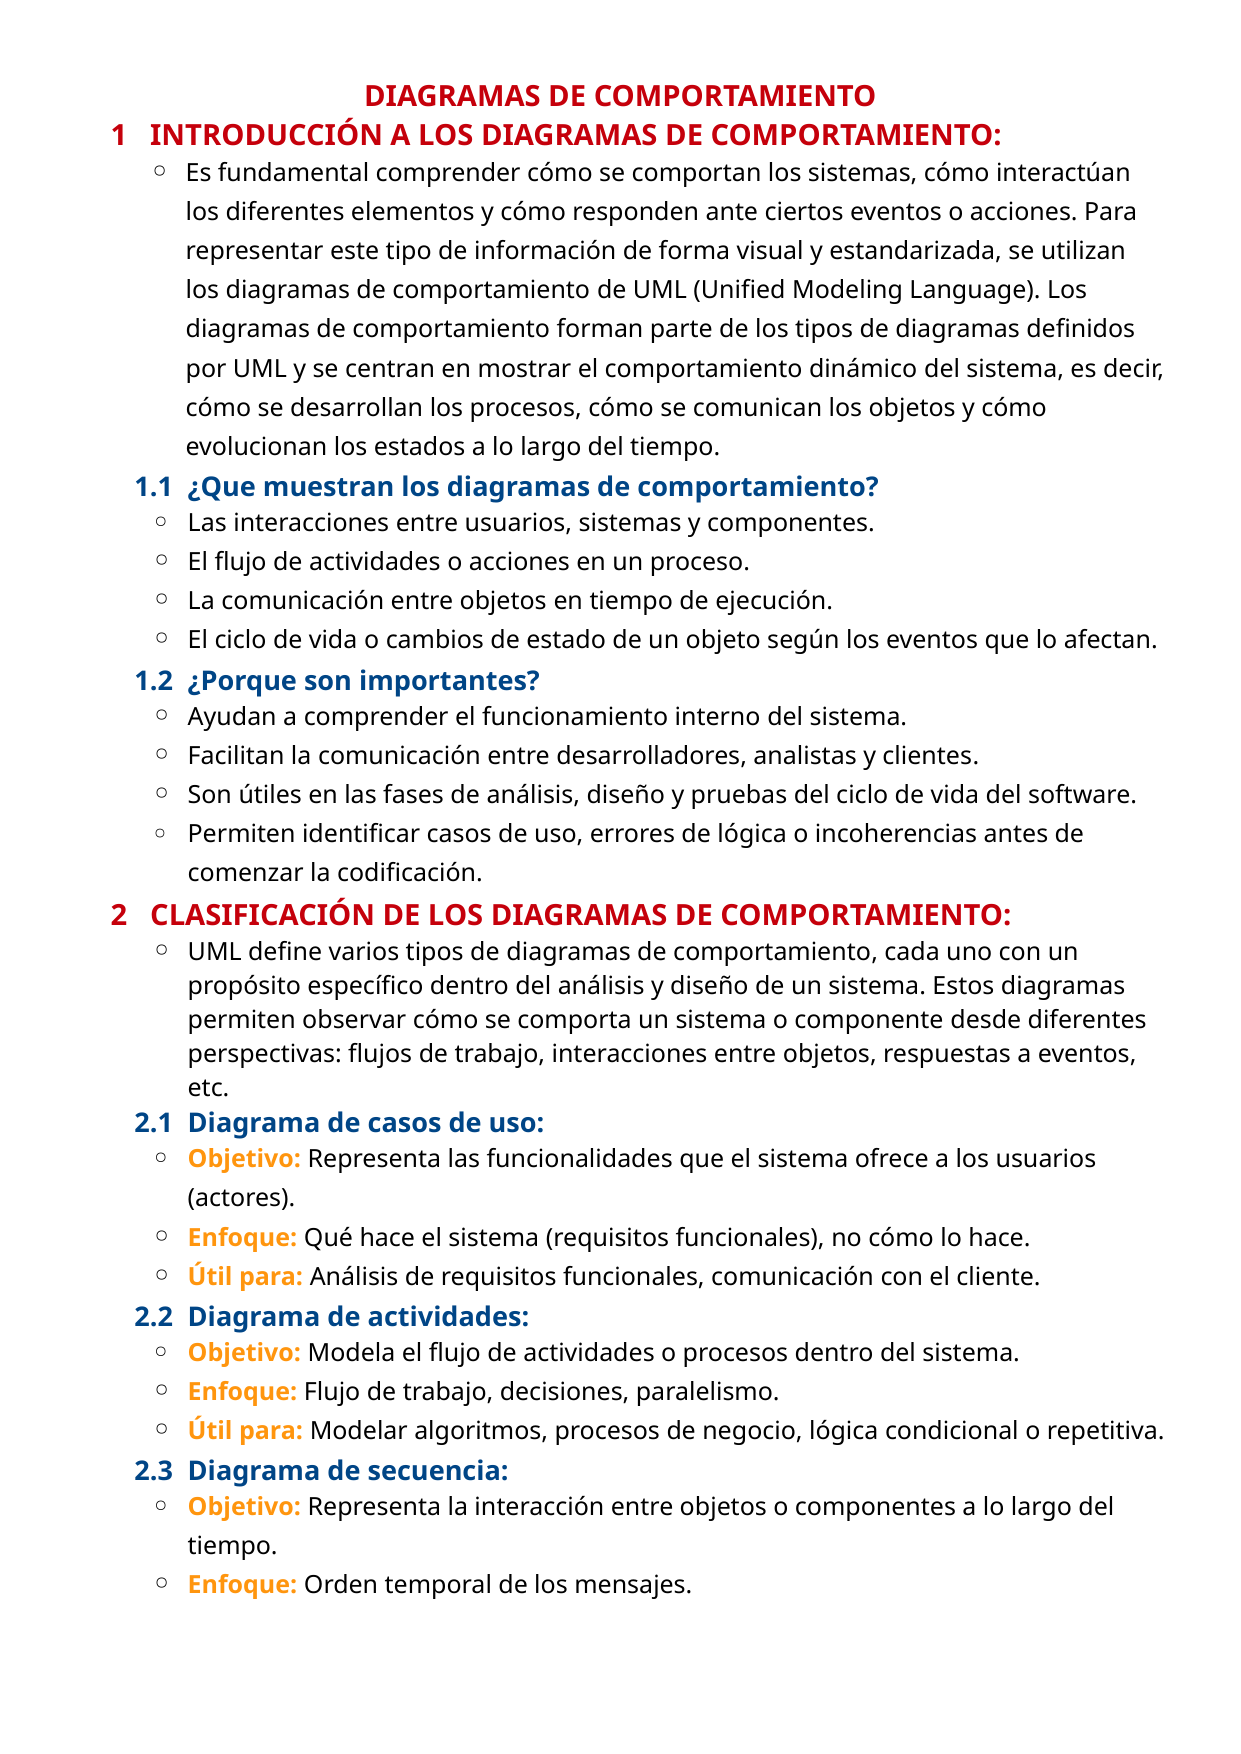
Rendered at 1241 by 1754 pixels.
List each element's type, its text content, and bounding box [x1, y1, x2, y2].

list INTRODUCCIÓN A LOS DIAGRAMAS DE COMPORTAMIENTO: [110, 115, 1165, 154]
list Es fundamental comprender cómo se comportan los sistemas, cómo interactúan los diferentes elementos y cómo responden ante ciertos eventos o acciones. Para representar este tipo de información de forma visual y estandarizada, se utilizan los diagramas de comportamiento de UML (Unified Modeling Language). Los diagramas de comportamiento forman parte de los tipos de diagramas definidos por UML y se centran en mostrar el comportamiento dinámico del sistema, es decir, cómo se desarrollan los procesos, cómo se comunican los objetos y cómo evolucionan los estados a lo largo del tiempo. [148, 154, 1165, 463]
list La comunicación entre objetos en tiempo de ejecución. [150, 583, 1165, 617]
list Diagrama de casos de uso: [134, 1104, 1165, 1141]
list Enfoque: Orden temporal de los mensajes. [150, 1567, 1165, 1601]
list Enfoque: Flujo de trabajo, decisiones, paralelismo. [150, 1373, 1165, 1408]
list Objetivo: Representa las funcionalidades que el sistema ofrece a los usuarios (actores). [150, 1141, 1165, 1214]
list El flujo de actividades o acciones en un proceso. [150, 544, 1165, 578]
list Útil para: Modelar algoritmos, procesos de negocio, lógica condicional o repetitiva. [150, 1413, 1165, 1447]
list Ayudan a comprender el funcionamiento interno del sistema. [150, 698, 1165, 732]
list Enfoque: Qué hace el sistema (requisitos funcionales), no cómo lo hace. [150, 1219, 1165, 1253]
list Permiten identificar casos de uso, errores de lógica o incoherencias antes de comenzar la codificación. [150, 816, 1165, 889]
list UML define varios tipos de diagramas de comportamiento, cada uno con un propósito específico dentro del análisis y diseño de un sistema. Estos diagramas permiten observar cómo se comporta un sistema o componente desde diferentes perspectivas: flujos de trabajo, interacciones entre objetos, respuestas a eventos, etc. [150, 934, 1165, 1104]
list Son útiles en las fases de análisis, diseño y pruebas del ciclo de vida del software. [150, 776, 1165, 811]
list Útil para: Análisis de requisitos funcionales, comunicación con el cliente. [150, 1258, 1165, 1292]
list Objetivo: Representa la interacción entre objetos o componentes a lo largo del tiempo. [150, 1489, 1165, 1562]
list Objetivo: Modela el flujo de actividades o procesos dentro del sistema. [150, 1334, 1165, 1368]
list El ciclo de vida o cambios de estado de un objeto según los eventos que lo afectan. [150, 622, 1165, 656]
list ¿Que muestran los diagramas de comportamiento? [134, 468, 1165, 504]
text DIAGRAMAS DE COMPORTAMIENTO [75, 75, 1165, 115]
list Diagrama de actividades: [134, 1297, 1165, 1334]
list CLASIFICACIÓN DE LOS DIAGRAMAS DE COMPORTAMIENTO: [110, 894, 1165, 934]
list Facilitan la comunicación entre desarrolladores, analistas y clientes. [150, 737, 1165, 771]
list Las interacciones entre usuarios, sistemas y componentes. [150, 504, 1165, 539]
list Diagrama de secuencia: [134, 1452, 1165, 1489]
list ¿Porque son importantes? [134, 661, 1165, 698]
